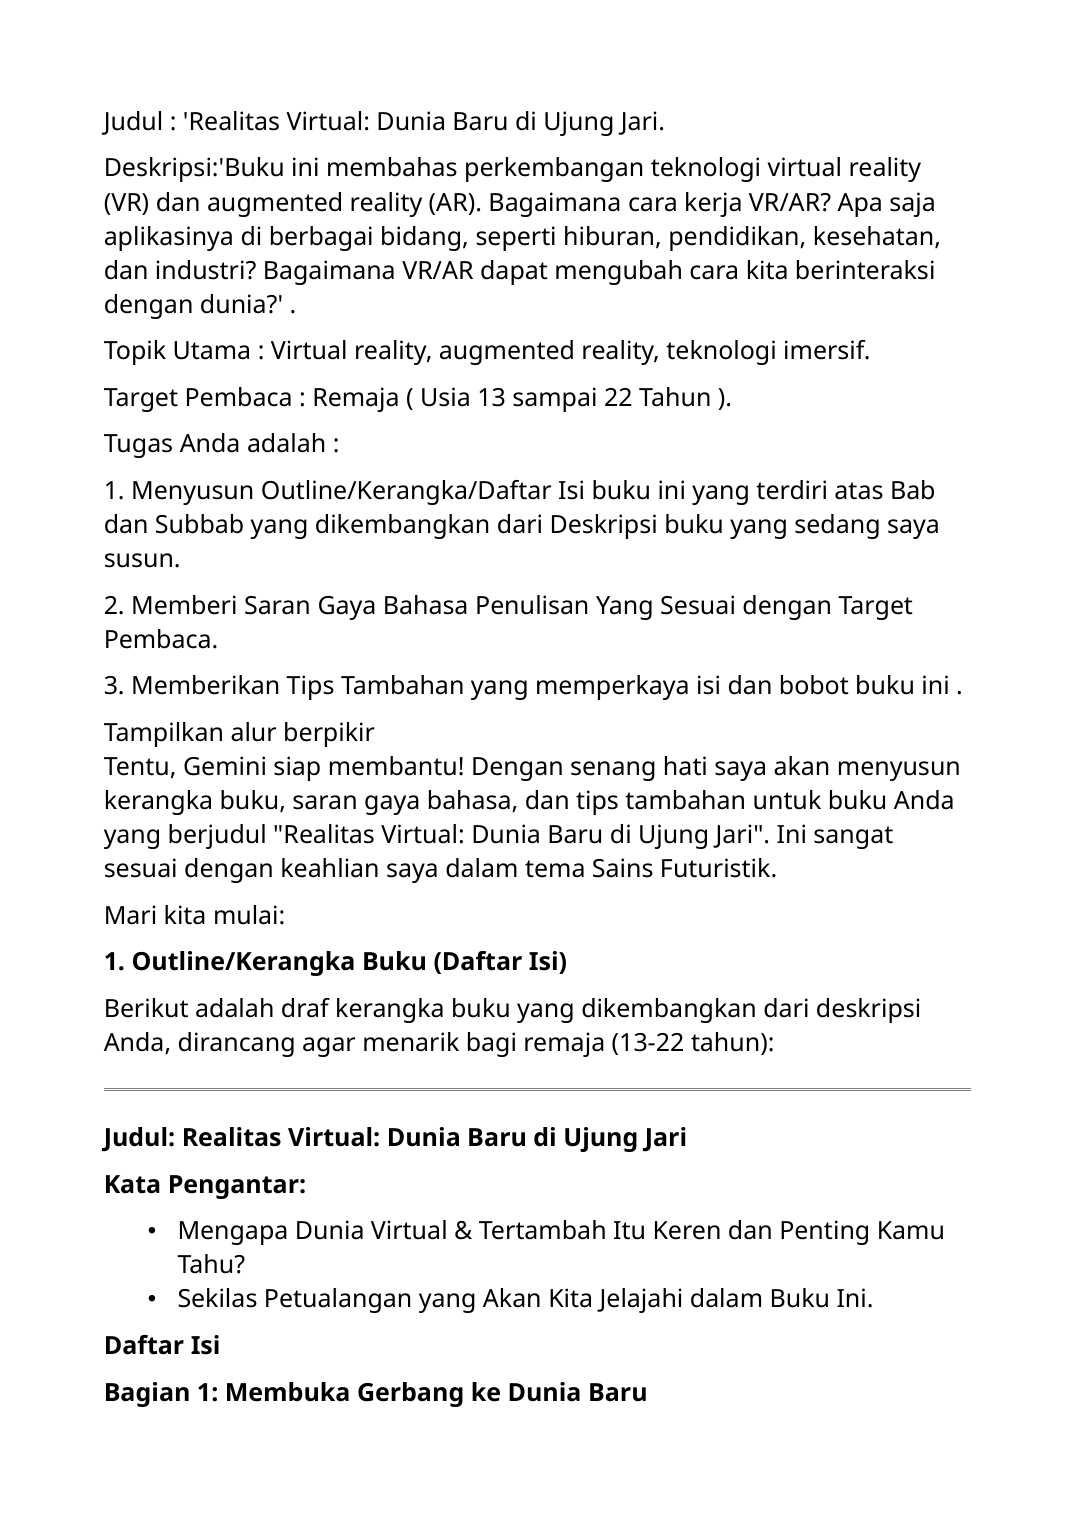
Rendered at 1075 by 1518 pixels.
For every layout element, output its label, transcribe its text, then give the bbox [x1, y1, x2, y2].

text Target Pembaca : Remaja ( Usia 13 sampai 22 Tahun ). [103, 379, 971, 413]
list Mengapa Dunia Virtual & Tertambah Itu Keren dan Penting Kamu Tahu? [148, 1213, 971, 1281]
text Topik Utama : Virtual reality, augmented reality, teknologi imersif. [103, 333, 971, 367]
text 2. Memberi Saran Gaya Bahasa Penulisan Yang Sesuai dengan Target Pembaca. [103, 587, 971, 655]
text Bagian 1: Membuka Gerbang ke Dunia Baru [103, 1374, 971, 1408]
text Mari kita mulai: [103, 897, 971, 931]
text Tampilkan alur berpikir [103, 714, 971, 748]
text 3. Memberikan Tips Tambahan yang memperkaya isi dan bobot buku ini . [103, 668, 971, 702]
text Kata Pengantar: [103, 1166, 971, 1201]
text Tentu, Gemini siap membantu! Dengan senang hati saya akan menyusun kerangka buku, saran gaya bahasa, dan tips tambahan untuk buku Anda yang berjudul "Realitas Virtual: Dunia Baru di Ujung Jari". Ini sangat sesuai dengan keahlian saya dalam tema Sains Futuristik. [103, 748, 971, 885]
text Judul : 'Realitas Virtual: Dunia Baru di Ujung Jari. [103, 103, 971, 138]
text 1. Menyusun Outline/Kerangka/Daftar Isi buku ini yang terdiri atas Bab dan Subbab yang dikembangkan dari Deskripsi buku yang sedang saya susun. [103, 473, 971, 575]
text Tugas Anda adalah : [103, 426, 971, 460]
text Daftar Isi [103, 1328, 971, 1362]
text Judul: Realitas Virtual: Dunia Baru di Ujung Jari [103, 1120, 971, 1154]
text Berikut adalah draf kerangka buku yang dikembangkan dari deskripsi Anda, dirancang agar menarik bagi remaja (13-22 tahun): [103, 990, 971, 1058]
text 1. Outline/Kerangka Buku (Daftar Isi) [103, 944, 971, 978]
text Deskripsi:'Buku ini membahas perkembangan teknologi virtual reality (VR) dan augmented reality (AR). Bagaimana cara kerja VR/AR? Apa saja aplikasinya di berbagai bidang, seperti hiburan, pendidikan, kesehatan, dan industri? Bagaimana VR/AR dapat mengubah cara kita berinteraksi dengan dunia?' . [103, 150, 971, 320]
list Sekilas Petualangan yang Akan Kita Jelajahi dalam Buku Ini. [148, 1281, 971, 1315]
